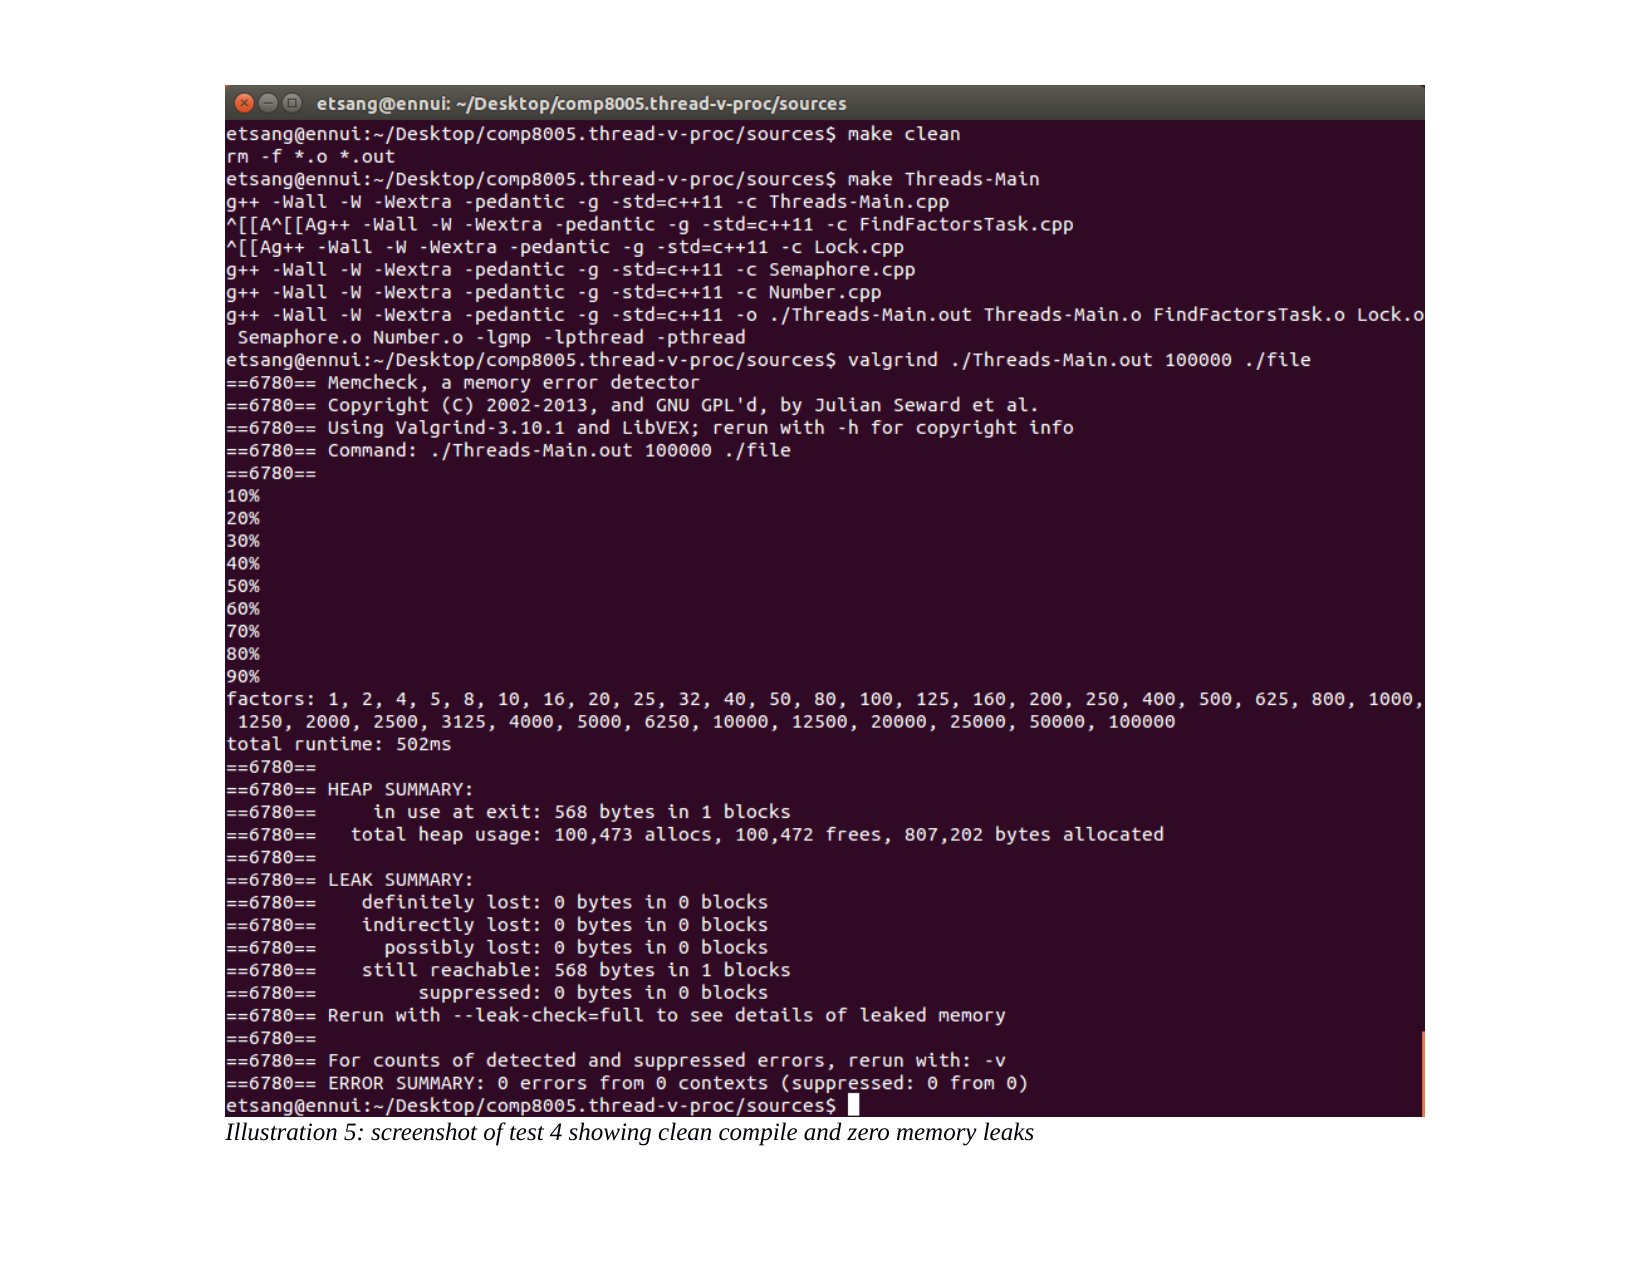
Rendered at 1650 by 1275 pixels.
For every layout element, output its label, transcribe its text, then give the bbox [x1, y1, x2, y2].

picture [225, 85, 1425, 1117]
text Illustration 5: screenshot of test 4 showing clean compile and zero memory leaks [225, 1117, 1425, 1146]
